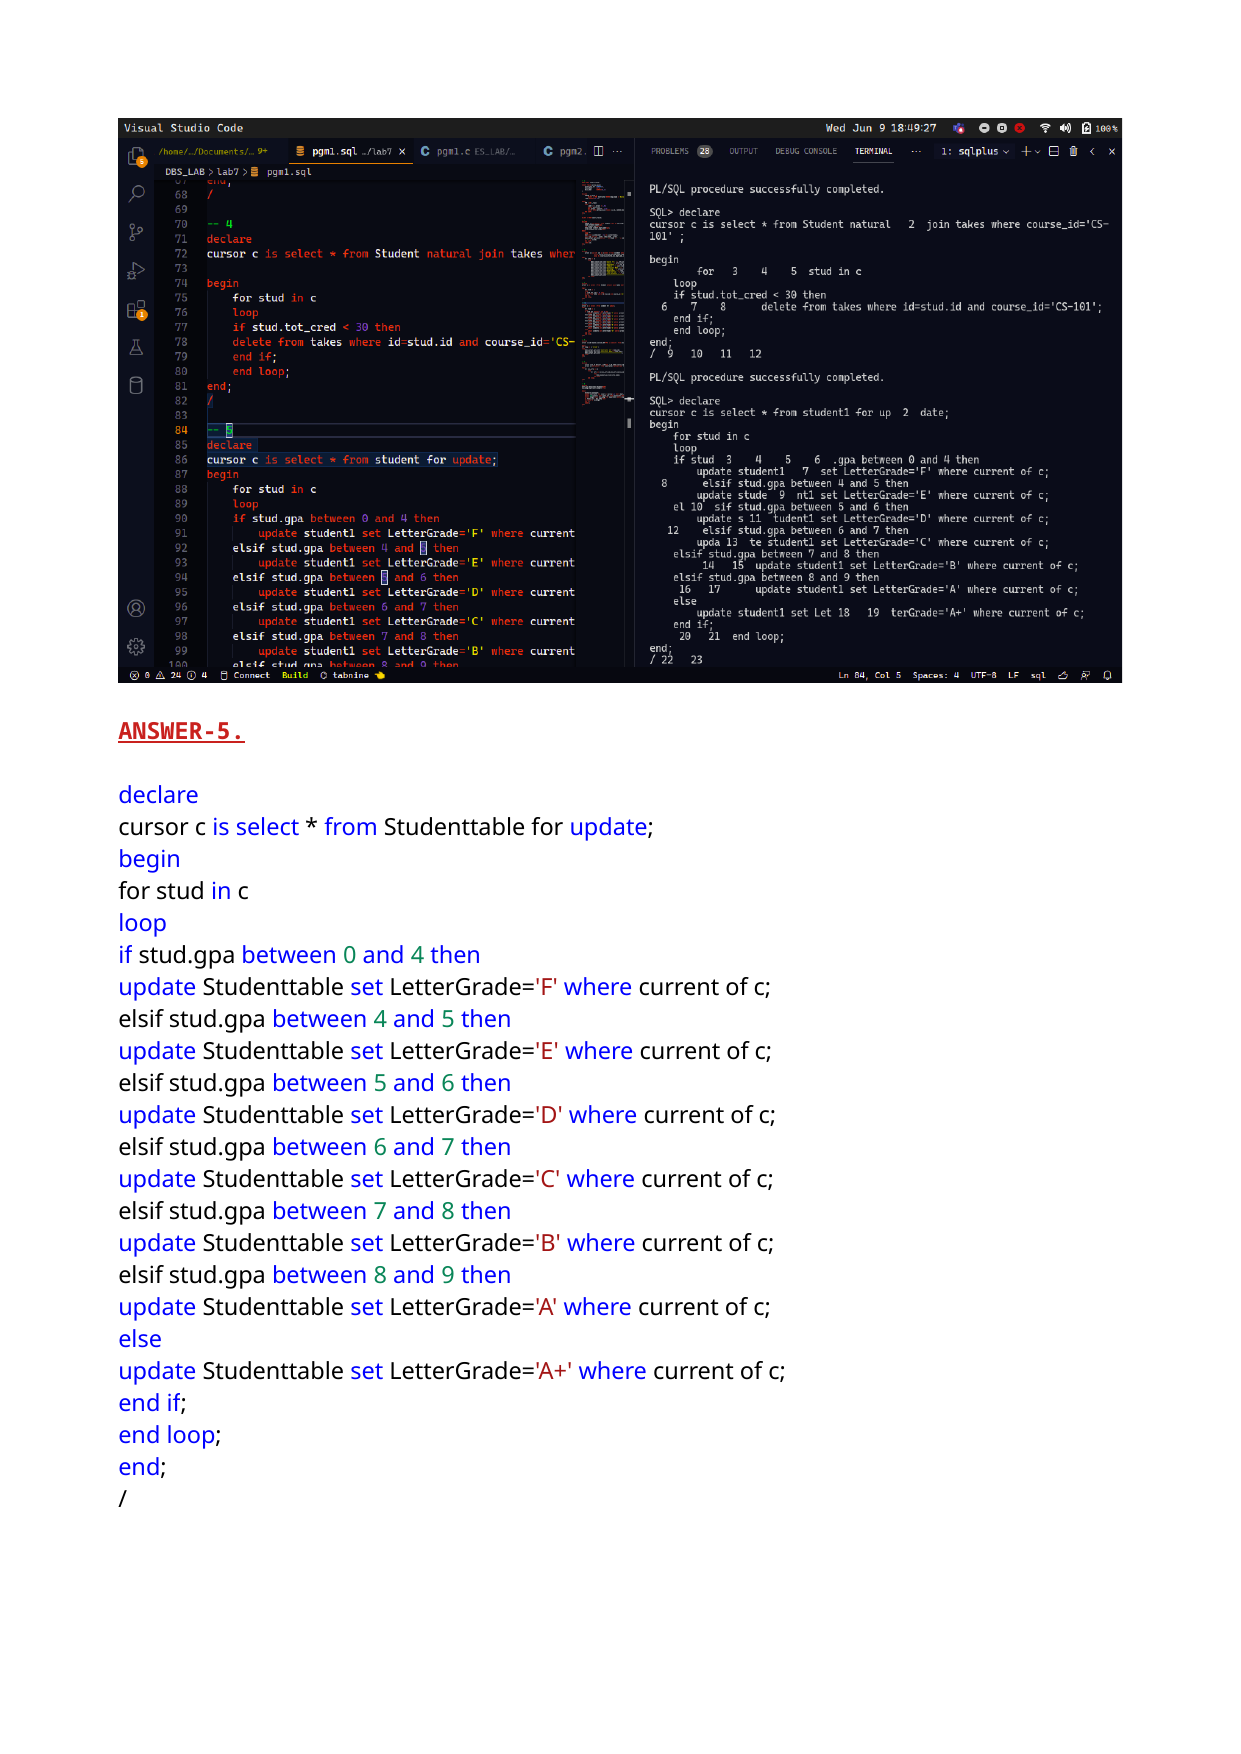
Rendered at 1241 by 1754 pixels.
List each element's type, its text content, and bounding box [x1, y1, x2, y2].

text update Studenttable set LetterGrade='B' where current of c; [118, 1226, 1122, 1258]
text update Studenttable set LetterGrade='E' where current of c; [118, 1034, 1122, 1066]
text update Studenttable set LetterGrade='A+' where current of c; [118, 1354, 1122, 1386]
text end loop; [118, 1418, 1122, 1450]
picture [118, 118, 1123, 683]
text declare [118, 778, 1122, 810]
text elsif stud.gpa between 6 and 7 then [118, 1130, 1122, 1162]
text end if; [118, 1386, 1122, 1418]
text elsif stud.gpa between 5 and 6 then [118, 1066, 1122, 1098]
text ANSWER-5. [118, 714, 1122, 746]
text update Studenttable set LetterGrade='C' where current of c; [118, 1162, 1122, 1194]
text update Studenttable set LetterGrade='A' where current of c; [118, 1290, 1122, 1322]
text begin [118, 842, 1122, 874]
text update Studenttable set LetterGrade='D' where current of c; [118, 1098, 1122, 1130]
text cursor c is select * from Studenttable for update; [118, 810, 1122, 842]
text / [118, 1482, 1122, 1514]
text elsif stud.gpa between 8 and 9 then [118, 1258, 1122, 1290]
text update Studenttable set LetterGrade='F' where current of c; [118, 970, 1122, 1002]
text elsif stud.gpa between 7 and 8 then [118, 1194, 1122, 1226]
text elsif stud.gpa between 4 and 5 then [118, 1002, 1122, 1034]
text if stud.gpa between 0 and 4 then [118, 938, 1122, 970]
text end; [118, 1450, 1122, 1482]
text else [118, 1322, 1122, 1354]
text loop [118, 906, 1122, 938]
text for stud in c [118, 874, 1122, 906]
